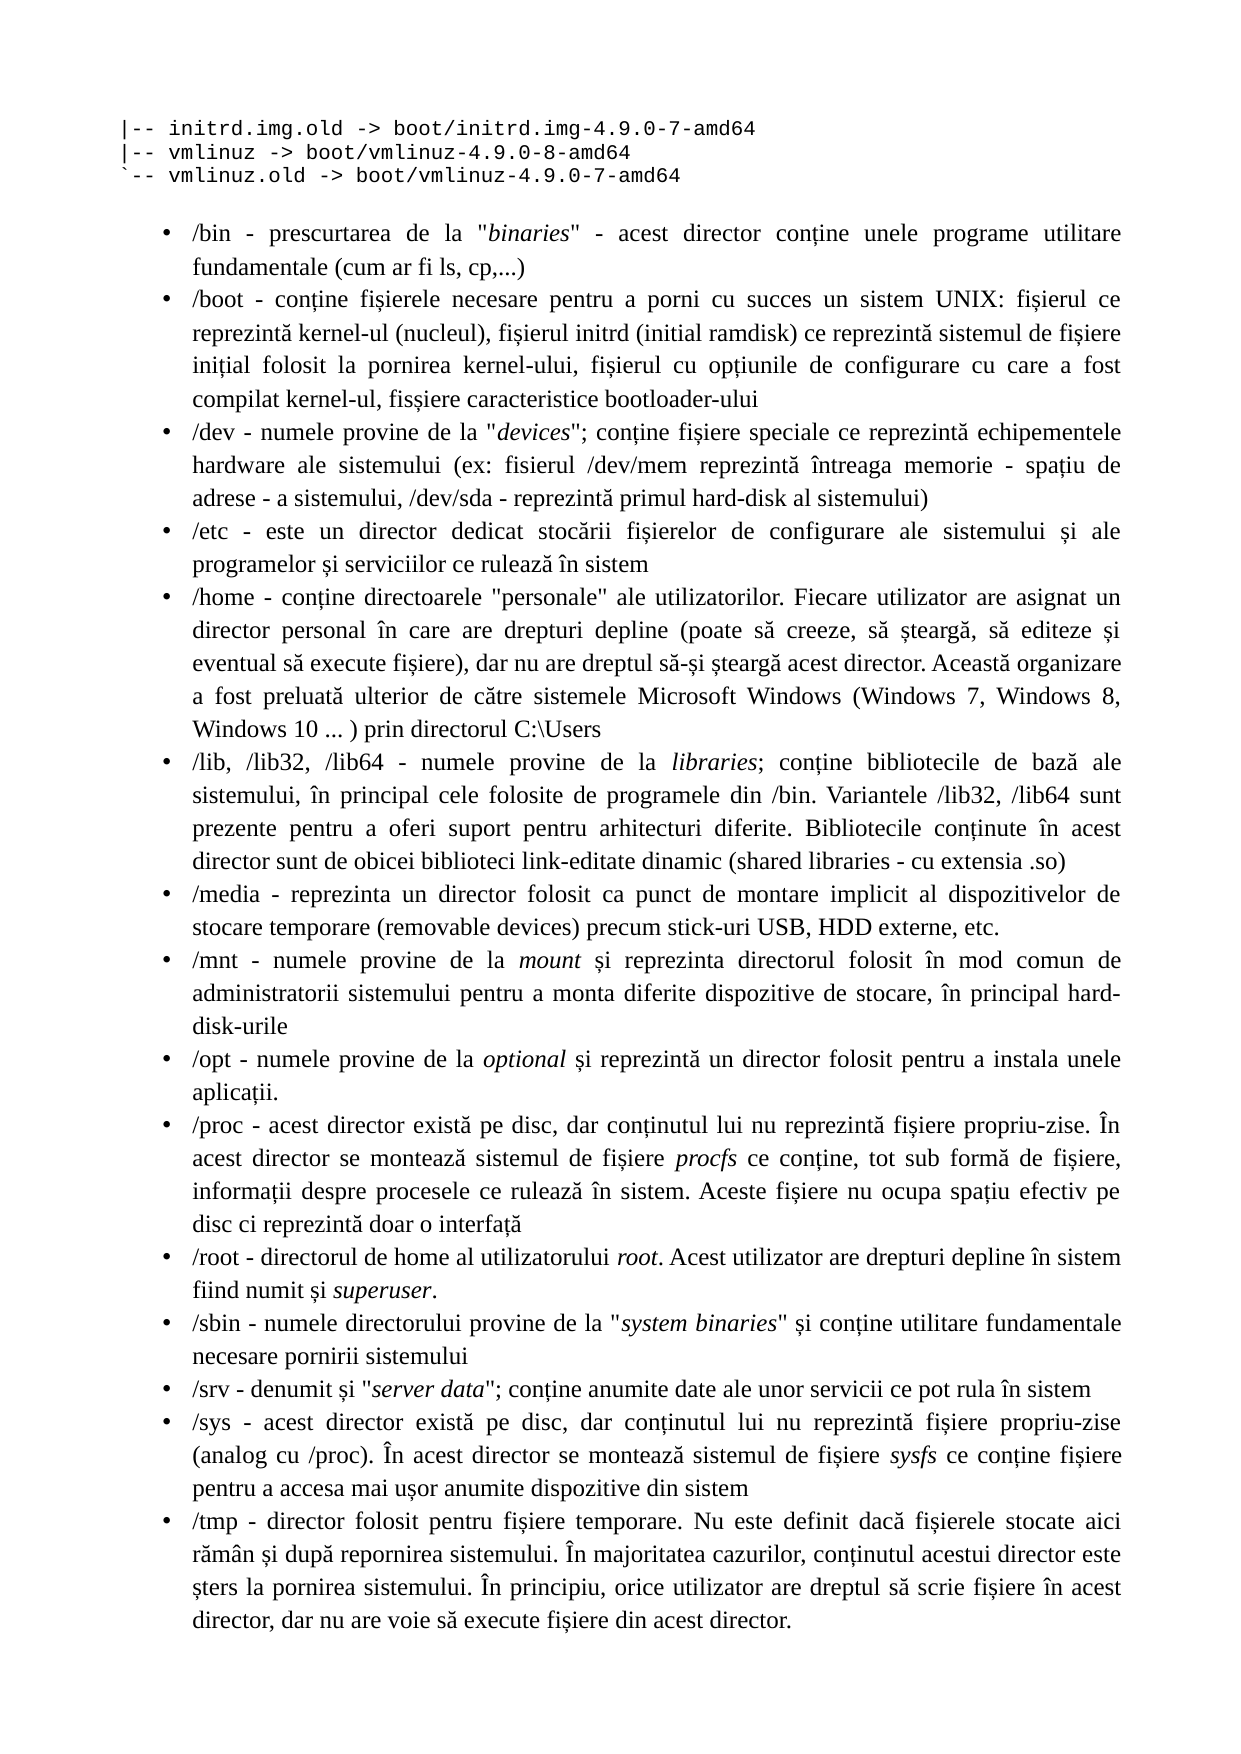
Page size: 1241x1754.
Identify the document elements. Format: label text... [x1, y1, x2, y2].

list /etc - este un director dedicat stocării fișierelor de configurare ale sistemului și ale programelor și serviciilor ce rulează în sistem [162, 516, 1122, 577]
list /home - conține directoarele "personale" ale utilizatorilor. Fiecare utilizator are asignat un director personal în care are drepturi depline (poate să creeze, să șteargă, să editeze și eventual să execute fișiere), dar nu are dreptul să-și șteargă acest director. Această organizare a fost preluată ulterior de către sistemele Microsoft Windows (Windows 7, Windows 8, Windows 10 ... ) prin directorul C:\Users [162, 582, 1122, 743]
list /sys - acest director există pe disc, dar conținutul lui nu reprezintă fișiere propriu-zise (analog cu /proc). În acest director se montează sistemul de fișiere sysfs ce conține fișiere pentru a accesa mai ușor anumite dispozitive din sistem [162, 1407, 1122, 1502]
list /sbin - numele directorului provine de la "system binaries" și conține utilitare fundamentale necesare pornirii sistemului [162, 1308, 1122, 1370]
text |-- initrd.img.old -> boot/initrd.img-4.9.0-7-amd64 [118, 118, 1122, 142]
list /dev - numele provine de la "devices"; conține fișiere speciale ce reprezintă echipementele hardware ale sistemului (ex: fisierul /dev/mem reprezintă întreaga memorie - spațiu de adrese - a sistemului, /dev/sda - reprezintă primul hard-disk al sistemului) [162, 417, 1122, 511]
list /root - directorul de home al utilizatorului root. Acest utilizator are drepturi depline în sistem fiind numit și superuser. [162, 1242, 1122, 1304]
list /media - reprezinta un director folosit ca punct de montare implicit al dispozitivelor de stocare temporare (removable devices) precum stick-uri USB, HDD externe, etc. [162, 879, 1122, 941]
list /srv - denumit și "server data"; conține anumite date ale unor servicii ce pot rula în sistem [162, 1374, 1122, 1403]
list /boot - conține fișierele necesare pentru a porni cu succes un sistem UNIX: fișierul ce reprezintă kernel-ul (nucleul), fișierul initrd (initial ramdisk) ce reprezintă sistemul de fișiere inițial folosit la pornirea kernel-ului, fișierul cu opțiunile de configurare cu care a fost compilat kernel-ul, fisșiere caracteristice bootloader-ului [162, 284, 1122, 412]
list /mnt - numele provine de la mount și reprezinta directorul folosit în mod comun de administratorii sistemului pentru a monta diferite dispozitive de stocare, în principal hard-disk-urile [162, 945, 1122, 1040]
text `-- vmlinuz.old -> boot/vmlinuz-4.9.0-7-amd64 [118, 165, 1122, 189]
list /opt - numele provine de la optional și reprezintă un director folosit pentru a instala unele aplicații. [162, 1044, 1122, 1106]
list /lib, /lib32, /lib64 - numele provine de la libraries; conține bibliotecile de bază ale sistemului, în principal cele folosite de programele din /bin. Variantele /lib32, /lib64 sunt prezente pentru a oferi suport pentru arhitecturi diferite. Bibliotecile conținute în acest director sunt de obicei biblioteci link-editate dinamic (shared libraries - cu extensia .so) [162, 747, 1122, 875]
list /proc - acest director există pe disc, dar conținutul lui nu reprezintă fișiere propriu-zise. În acest director se montează sistemul de fișiere procfs ce conține, tot sub formă de fișiere, informații despre procesele ce rulează în sistem. Aceste fișiere nu ocupa spațiu efectiv pe disc ci reprezintă doar o interfață [162, 1110, 1122, 1238]
list /tmp - director folosit pentru fișiere temporare. Nu este definit dacă fișierele stocate aici rămân și după repornirea sistemului. În majoritatea cazurilor, conținutul acestui director este șters la pornirea sistemului. În principiu, orice utilizator are dreptul să scrie fișiere în acest director, dar nu are voie să execute fișiere din acest director. [162, 1506, 1122, 1634]
text |-- vmlinuz -> boot/vmlinuz-4.9.0-8-amd64 [118, 142, 1122, 165]
list /bin - prescurtarea de la "binaries" - acest director conține unele programe utilitare fundamentale (cum ar fi ls, cp,...) [162, 218, 1122, 280]
